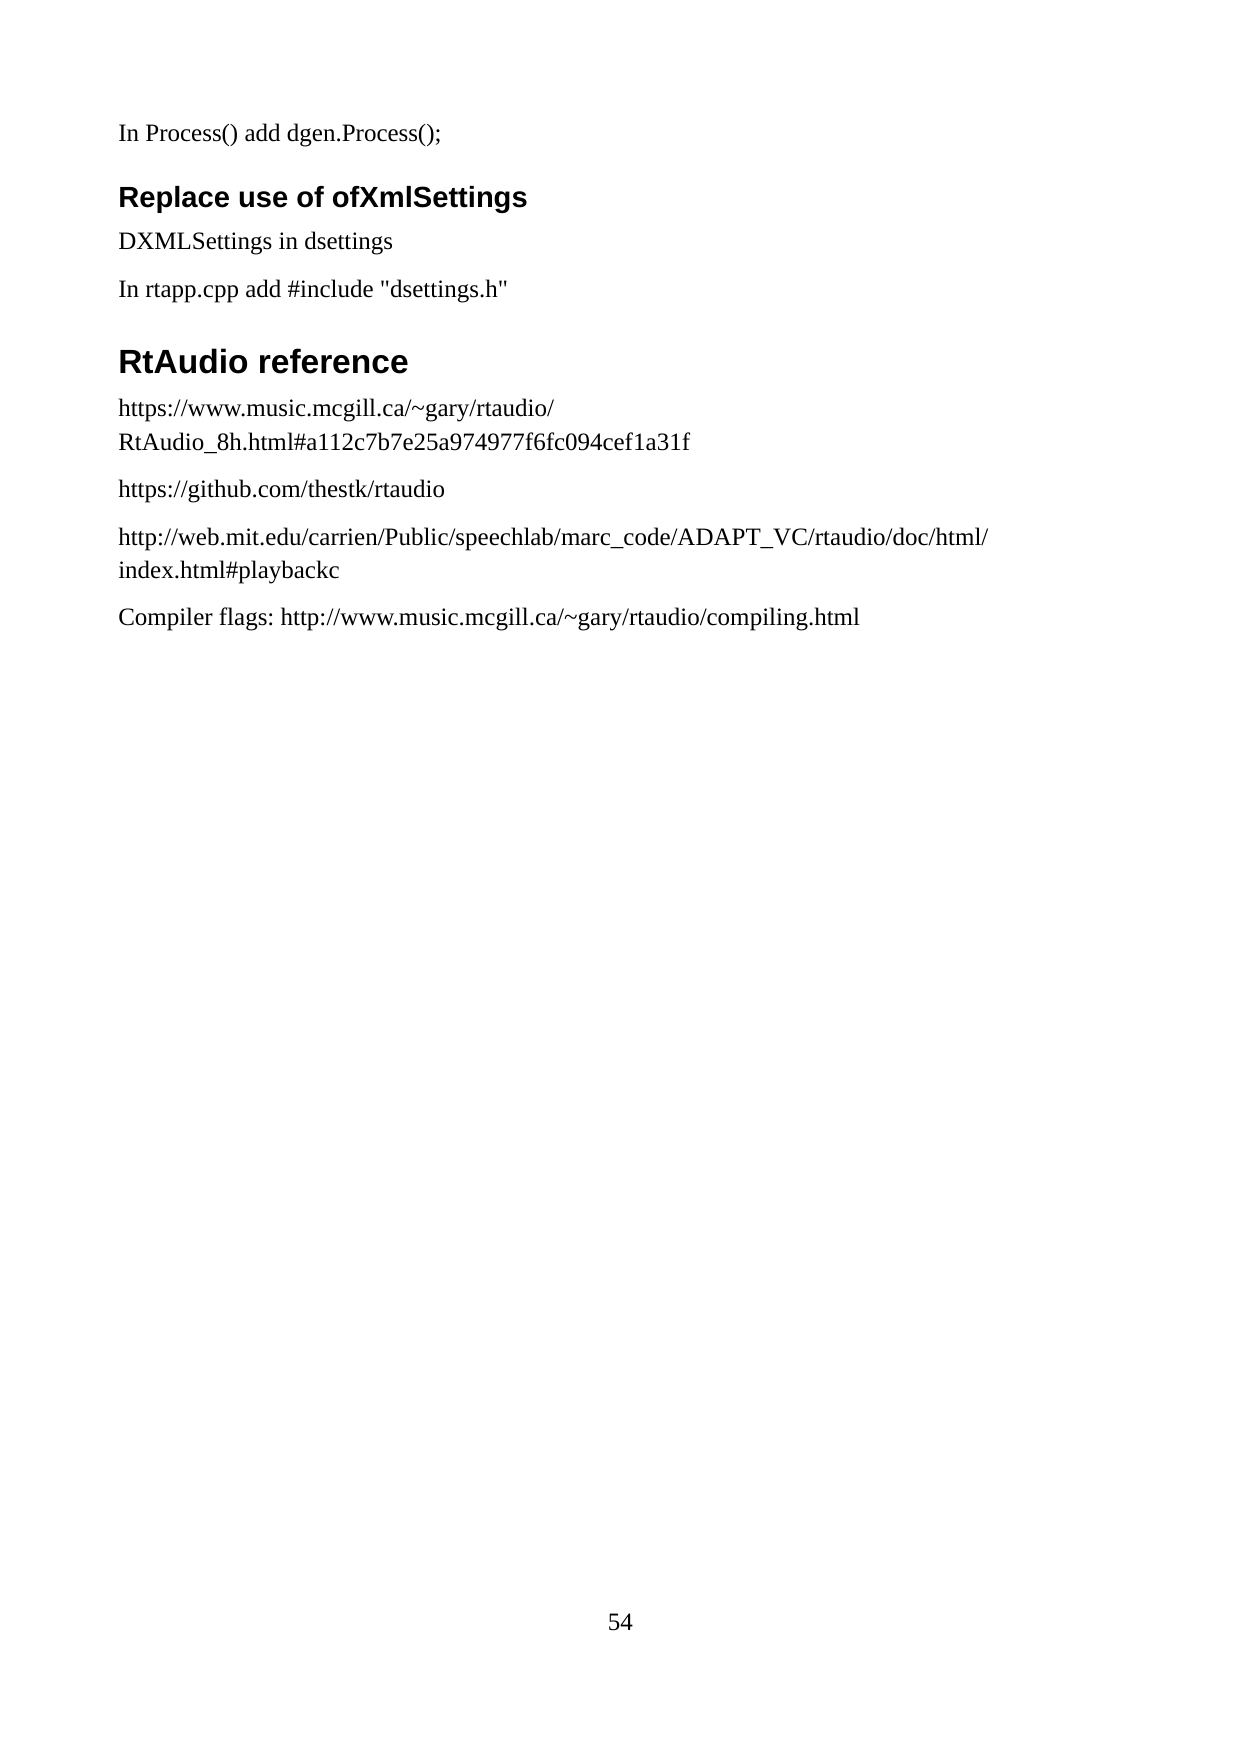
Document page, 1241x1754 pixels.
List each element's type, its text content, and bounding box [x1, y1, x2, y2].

text Compiler flags: http://www.music.mcgill.ca/~gary/rtaudio/compiling.html [118, 602, 1122, 631]
text https://github.com/thestk/rtaudio [118, 474, 1122, 503]
text https://www.music.mcgill.ca/~gary/rtaudio/RtAudio_8h.html#a112c7b7e25a974977f6fc094cef1a31f [118, 393, 1122, 455]
text In Process() add dgen.Process(); [118, 118, 1122, 147]
subtitle RtAudio reference [118, 342, 1122, 381]
text http://web.mit.edu/carrien/Public/speechlab/marc_code/ADAPT_VC/rtaudio/doc/html/index.html#playbackc [118, 522, 1122, 583]
text DXMLSettings in dsettings [118, 226, 1122, 255]
text In rtapp.cpp add #include "dsettings.h" [118, 274, 1122, 303]
subtitle Replace use of ofXmlSettings [118, 180, 1122, 214]
